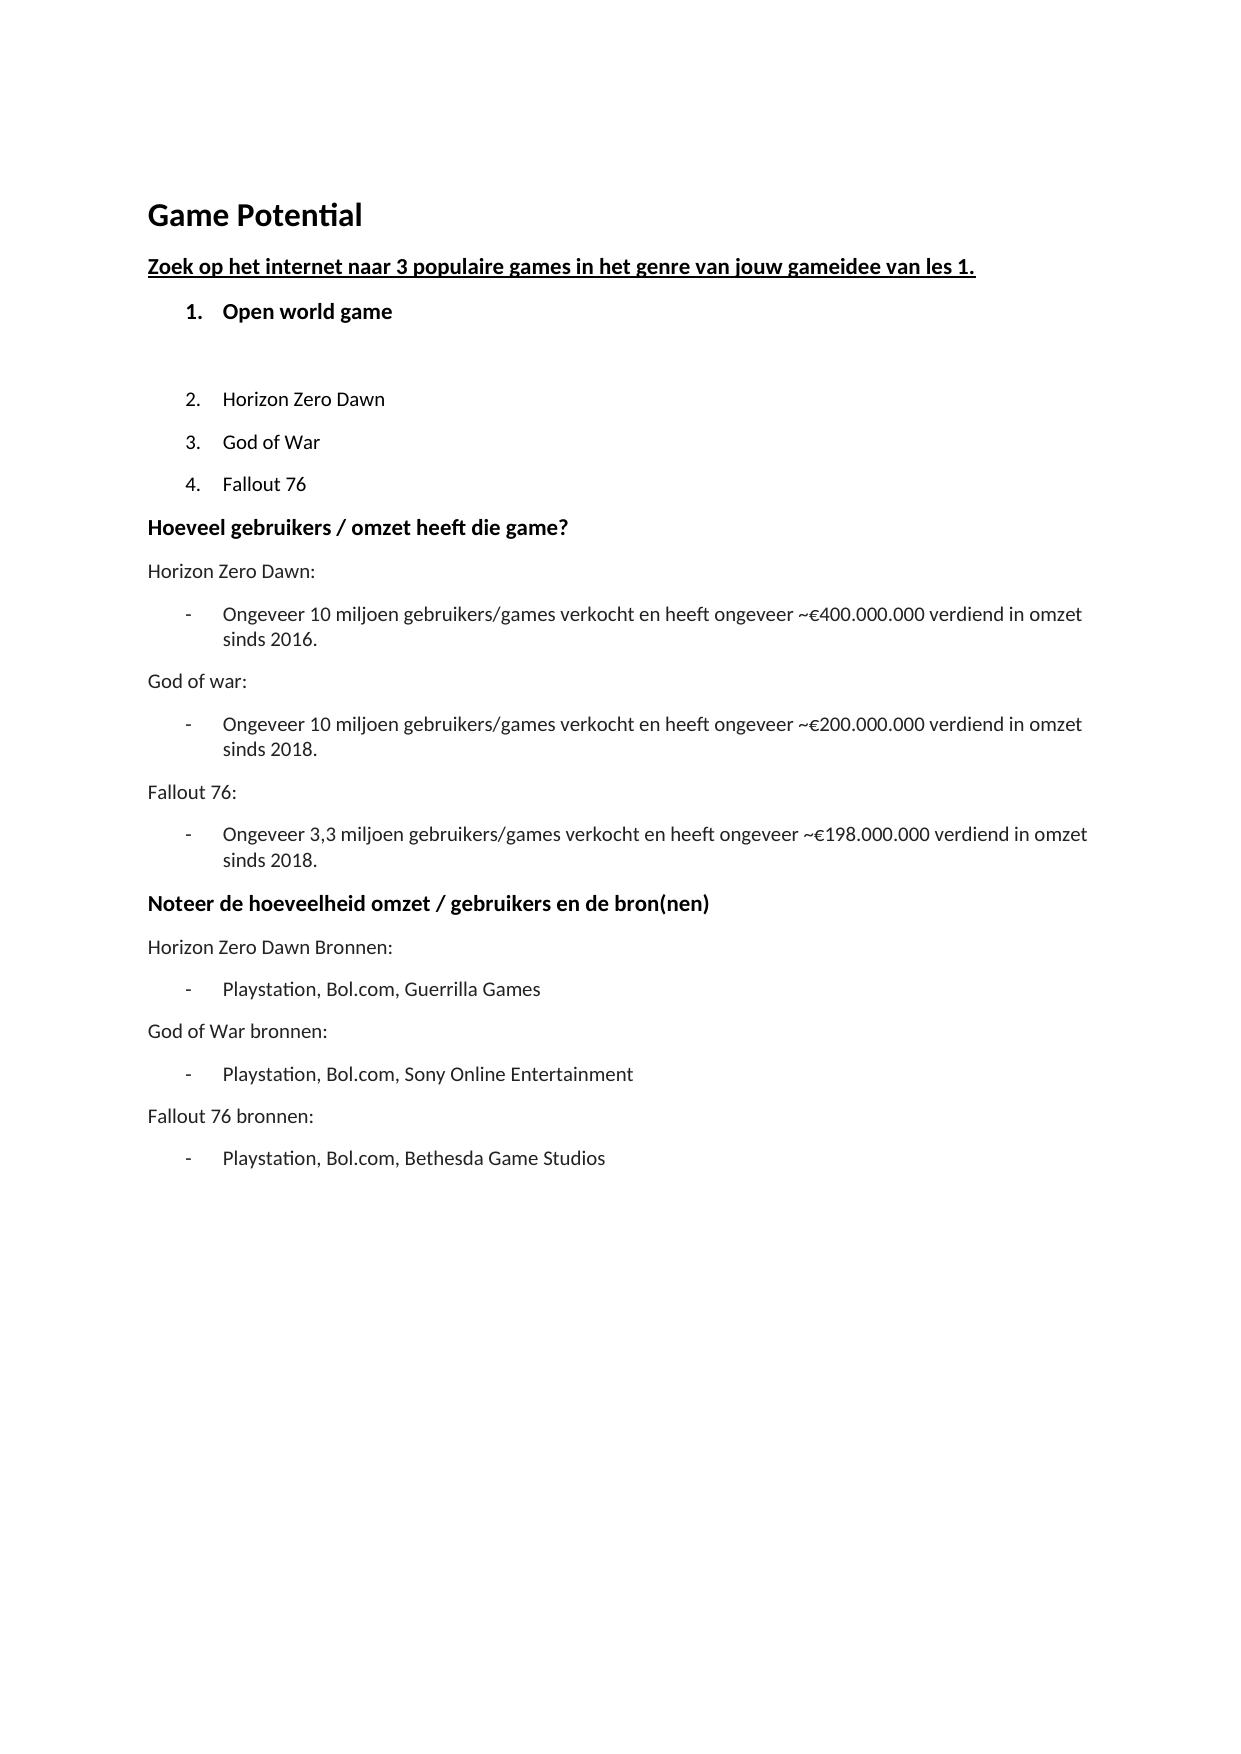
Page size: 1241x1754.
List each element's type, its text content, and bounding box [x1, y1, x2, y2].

list Ongeveer 10 miljoen gebruikers/games verkocht en heeft ongeveer ~€200.000.000 verdiend in omzet sinds 2018. [185, 711, 1093, 762]
list Open world game [185, 297, 1093, 325]
text Horizon Zero Dawn Bronnen: [148, 934, 1093, 959]
text Zoek op het internet naar 3 populaire games in het genre van jouw gameidee van les 1. [148, 252, 1093, 280]
text Fallout 76: [148, 779, 1093, 804]
text God of war: [148, 669, 1093, 694]
text Hoeveel gebruikers / omzet heeft die game? [148, 513, 1093, 542]
list God of War [185, 429, 1093, 454]
list Ongeveer 3,3 miljoen gebruikers/games verkocht en heeft ongeveer ~€198.000.000 verdiend in omzet sinds 2018. [185, 821, 1093, 872]
list Playstation, Bol.com, Bethesda Game Studios [185, 1145, 1093, 1171]
text Fallout 76 bronnen: [148, 1103, 1093, 1128]
text God of War bronnen: [148, 1018, 1093, 1044]
text Horizon Zero Dawn: [148, 558, 1093, 584]
list Fallout 76 [185, 471, 1093, 497]
list Horizon Zero Dawn [185, 387, 1093, 412]
text Game Potential [148, 194, 1093, 235]
text Noteer de hoeveelheid omzet / gebruikers en de bron(nen) [148, 889, 1093, 917]
list Playstation, Bol.com, Guerrilla Games [185, 976, 1093, 1002]
list Playstation, Bol.com, Sony Online Entertainment [185, 1061, 1093, 1086]
list Ongeveer 10 miljoen gebruikers/games verkocht en heeft ongeveer ~€400.000.000 verdiend in omzet sinds 2016. [185, 601, 1093, 652]
